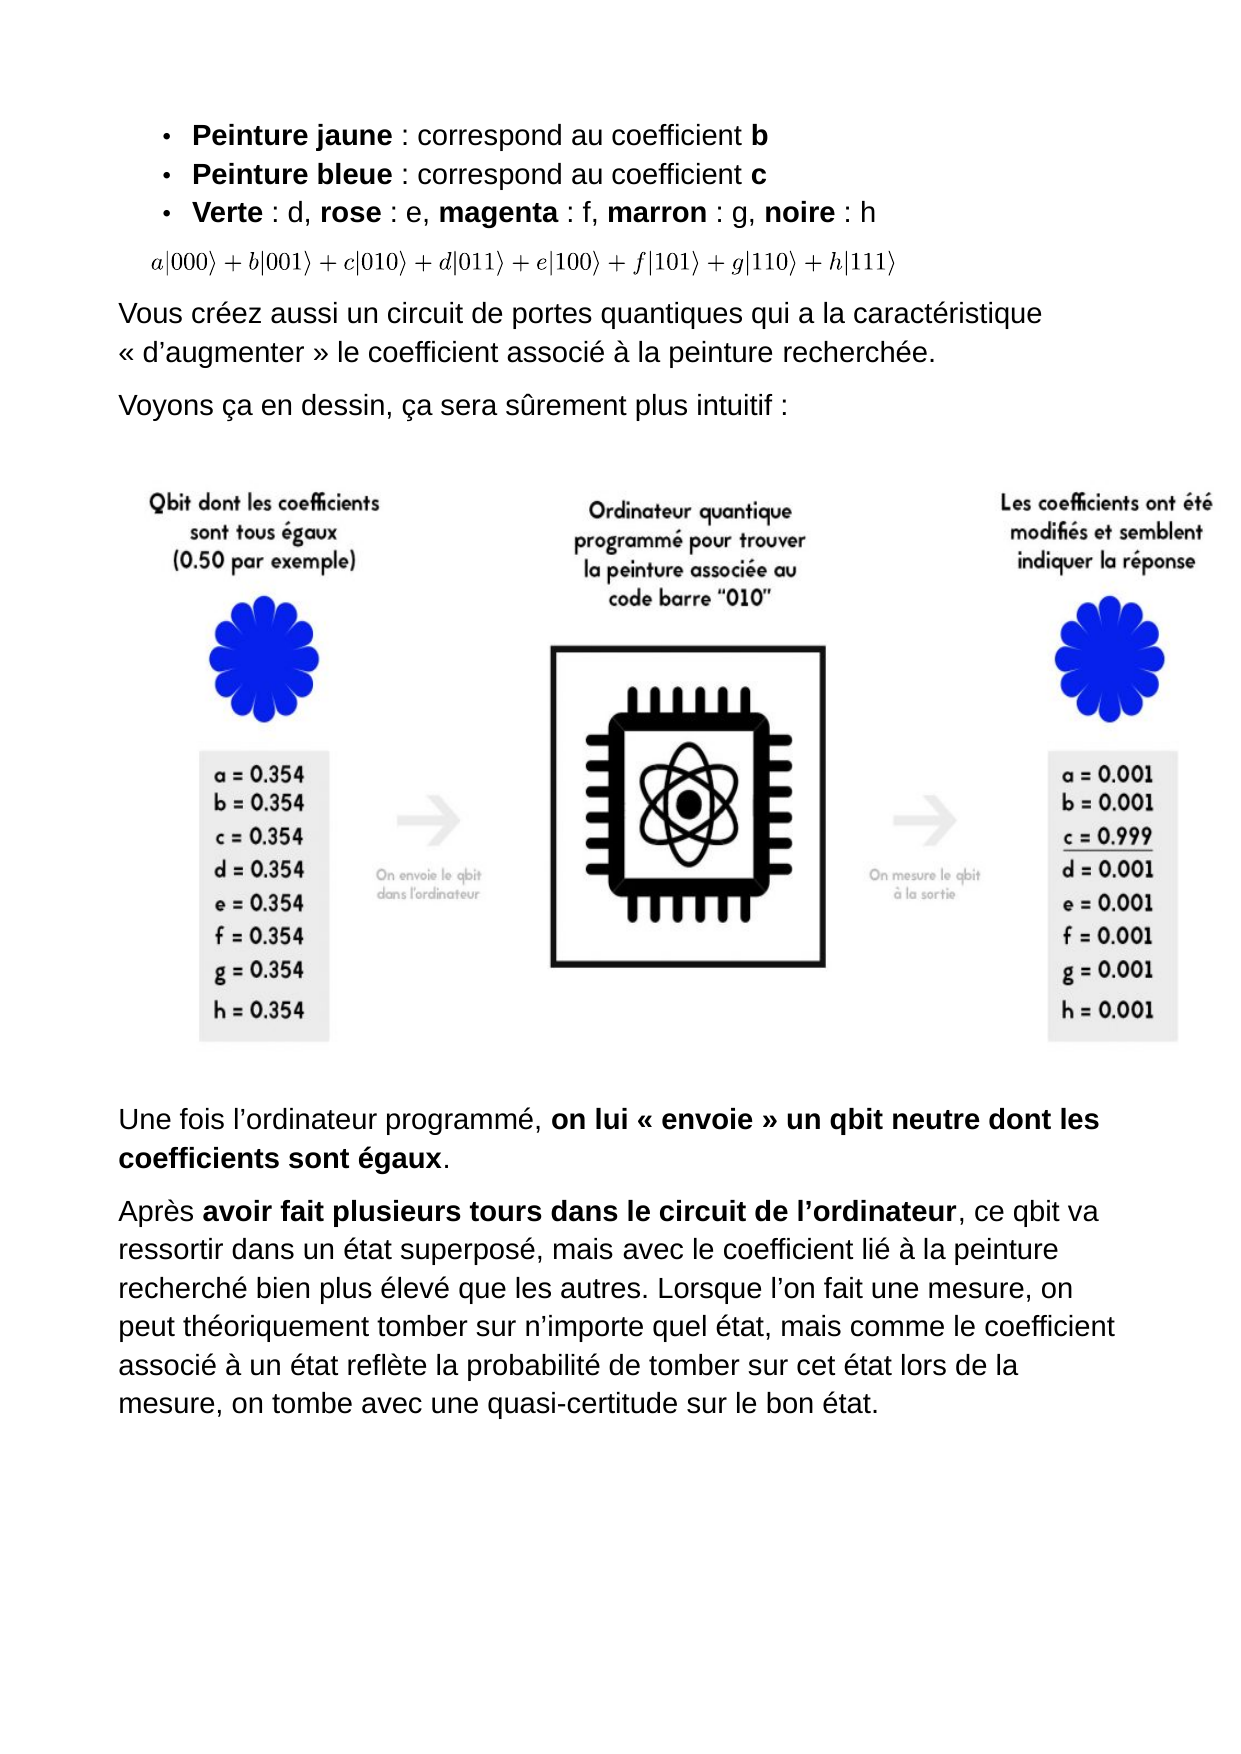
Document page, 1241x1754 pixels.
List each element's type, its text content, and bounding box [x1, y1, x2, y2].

text Une fois l’ordinateur programmé, on lui « envoie » un qbit neutre dont les coefficients sont égaux. [118, 1102, 1122, 1174]
text Voyons ça en dessin, ça sera sûrement plus intuitif : [118, 388, 1122, 422]
list Peinture jaune : correspond au coefficient b [162, 118, 1122, 152]
text Vous créez aussi un circuit de portes quantiques qui a la caractéristique « d’augmenter » le coefficient associé à la peinture recherchée. [118, 296, 1122, 368]
picture [118, 441, 1240, 1083]
text Après avoir fait plusieurs tours dans le circuit de l’ordinateur, ce qbit va ressortir dans un état superposé, mais avec le coefficient lié à la peinture recherché bien plus élevé que les autres. Lorsque l’on fait une mesure, on peut théoriquement tomber sur n’importe quel état, mais comme le coefficient associé à un état reflète la probabilité de tomber sur cet état lors de la mesure, on tombe avec une quasi-certitude sur le bon état. [118, 1194, 1122, 1420]
list Peinture bleue : correspond au coefficient c [162, 157, 1122, 190]
list Verte : d, rose : e, magenta : f, marron : g, noire : h [162, 195, 1122, 229]
